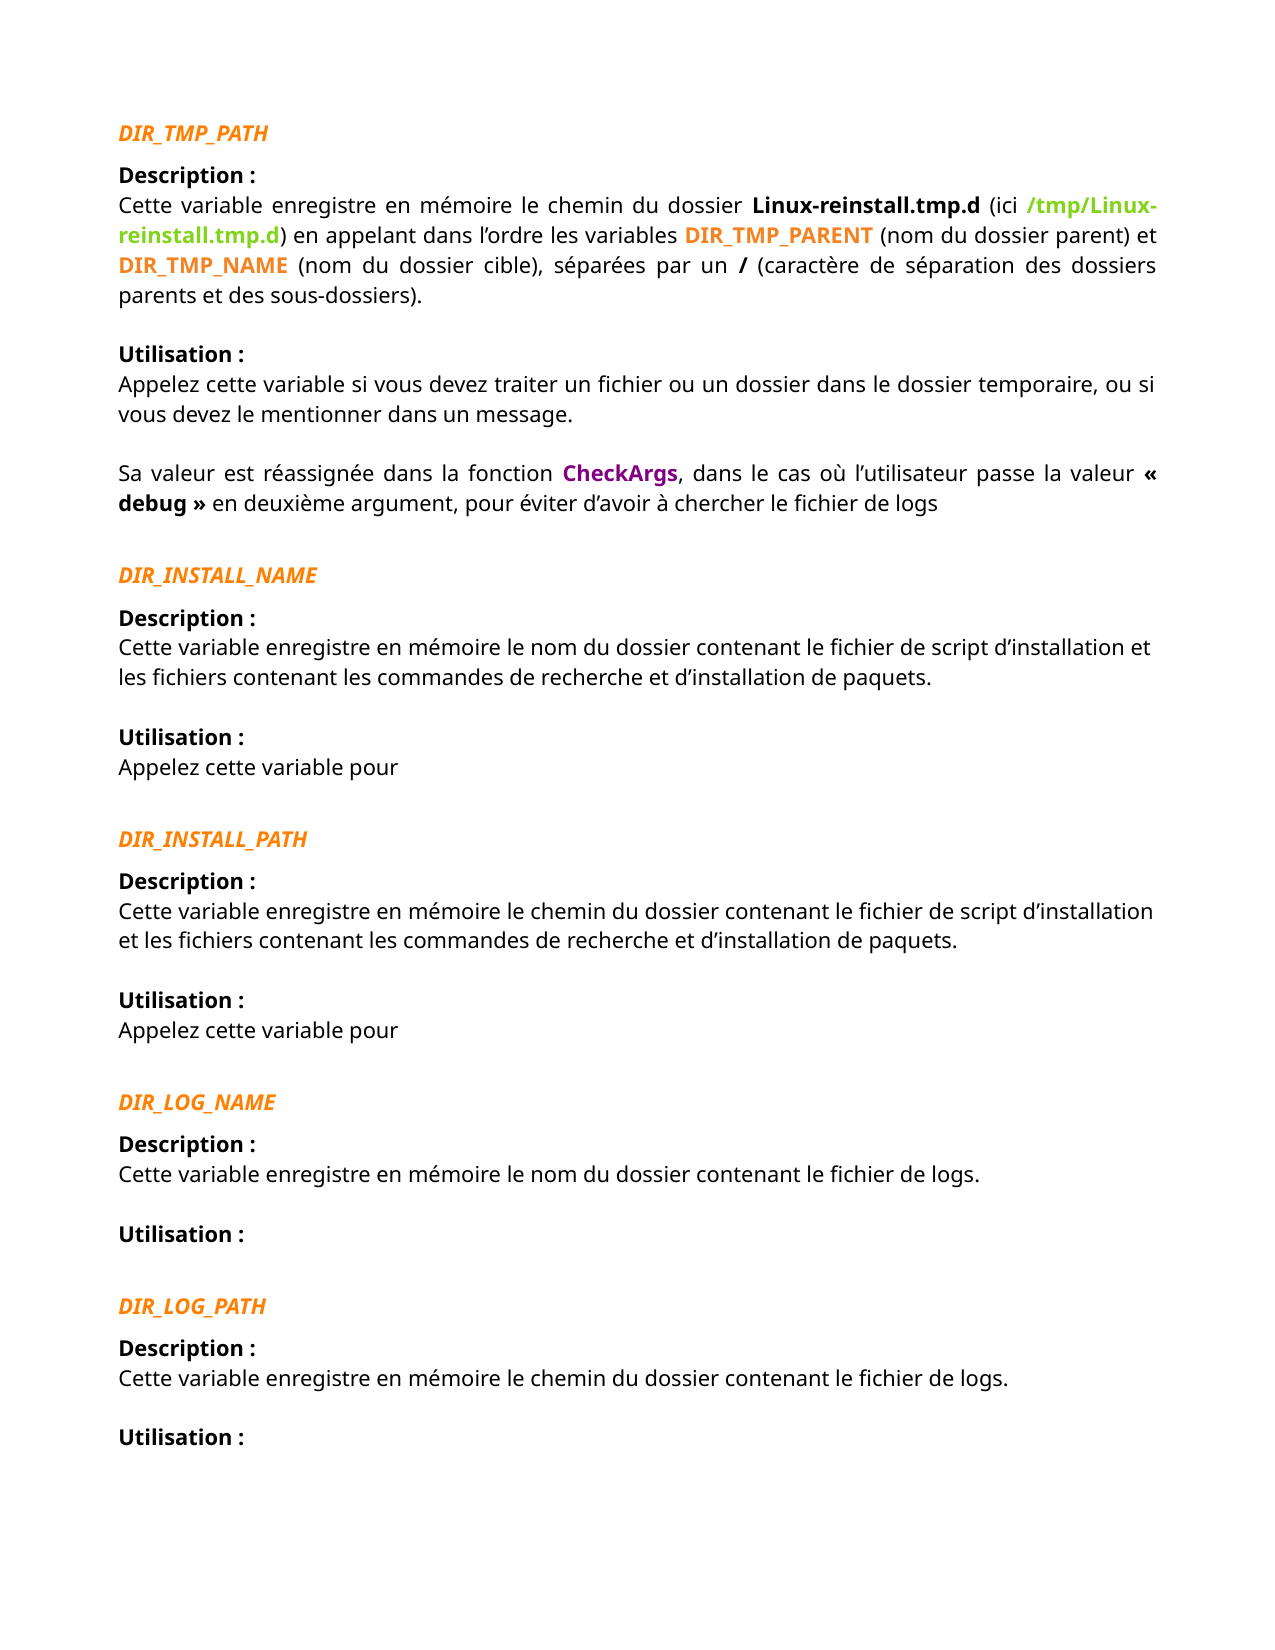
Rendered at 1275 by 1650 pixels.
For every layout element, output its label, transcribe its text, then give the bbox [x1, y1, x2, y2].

subtitle DIR_INSTALL_PATH [118, 823, 1157, 853]
text Cette variable enregistre en mémoire le nom du dossier contenant le fichier de logs. [118, 1159, 1157, 1189]
text Cette variable enregistre en mémoire le chemin du dossier Linux-reinstall.tmp.d (ici /tmp/Linux-reinstall.tmp.d) en appelant dans l’ordre les variables DIR_TMP_PARENT (nom du dossier parent) et DIR_TMP_NAME (nom du dossier cible), séparées par un / (caractère de séparation des dossiers parents et des sous-dossiers). [118, 190, 1157, 309]
text Cette variable enregistre en mémoire le nom du dossier contenant le fichier de script d’installation et les fichiers contenant les commandes de recherche et d’installation de paquets. [118, 632, 1157, 692]
text Description : [118, 866, 1157, 896]
text Description : [118, 602, 1157, 632]
text Description : [118, 1129, 1157, 1159]
text Utilisation : [118, 985, 1157, 1015]
subtitle DIR_INSTALL_NAME [118, 560, 1157, 590]
text Description : [118, 1333, 1157, 1363]
subtitle DIR_LOG_PATH [118, 1291, 1157, 1320]
subtitle DIR_TMP_PATH [118, 118, 1157, 148]
text Utilisation : [118, 1422, 1157, 1452]
text Utilisation : [118, 1218, 1157, 1248]
text Cette variable enregistre en mémoire le chemin du dossier contenant le fichier de logs. [118, 1363, 1157, 1392]
text Sa valeur est réassignée dans la fonction CheckArgs, dans le cas où l’utilisateur passe la valeur « debug » en deuxième argument, pour éviter d’avoir à chercher le fichier de logs [118, 458, 1157, 518]
subtitle DIR_LOG_NAME [118, 1087, 1157, 1117]
text Utilisation : [118, 339, 1157, 369]
text Cette variable enregistre en mémoire le chemin du dossier contenant le fichier de script d’installation et les fichiers contenant les commandes de recherche et d’installation de paquets. [118, 896, 1157, 955]
text Utilisation : [118, 722, 1157, 751]
text Appelez cette variable pour [118, 1015, 1157, 1044]
text Appelez cette variable pour [118, 751, 1157, 781]
text Description : [118, 160, 1157, 190]
text Appelez cette variable si vous devez traiter un fichier ou un dossier dans le dossier temporaire, ou si vous devez le mentionner dans un message. [118, 369, 1157, 428]
